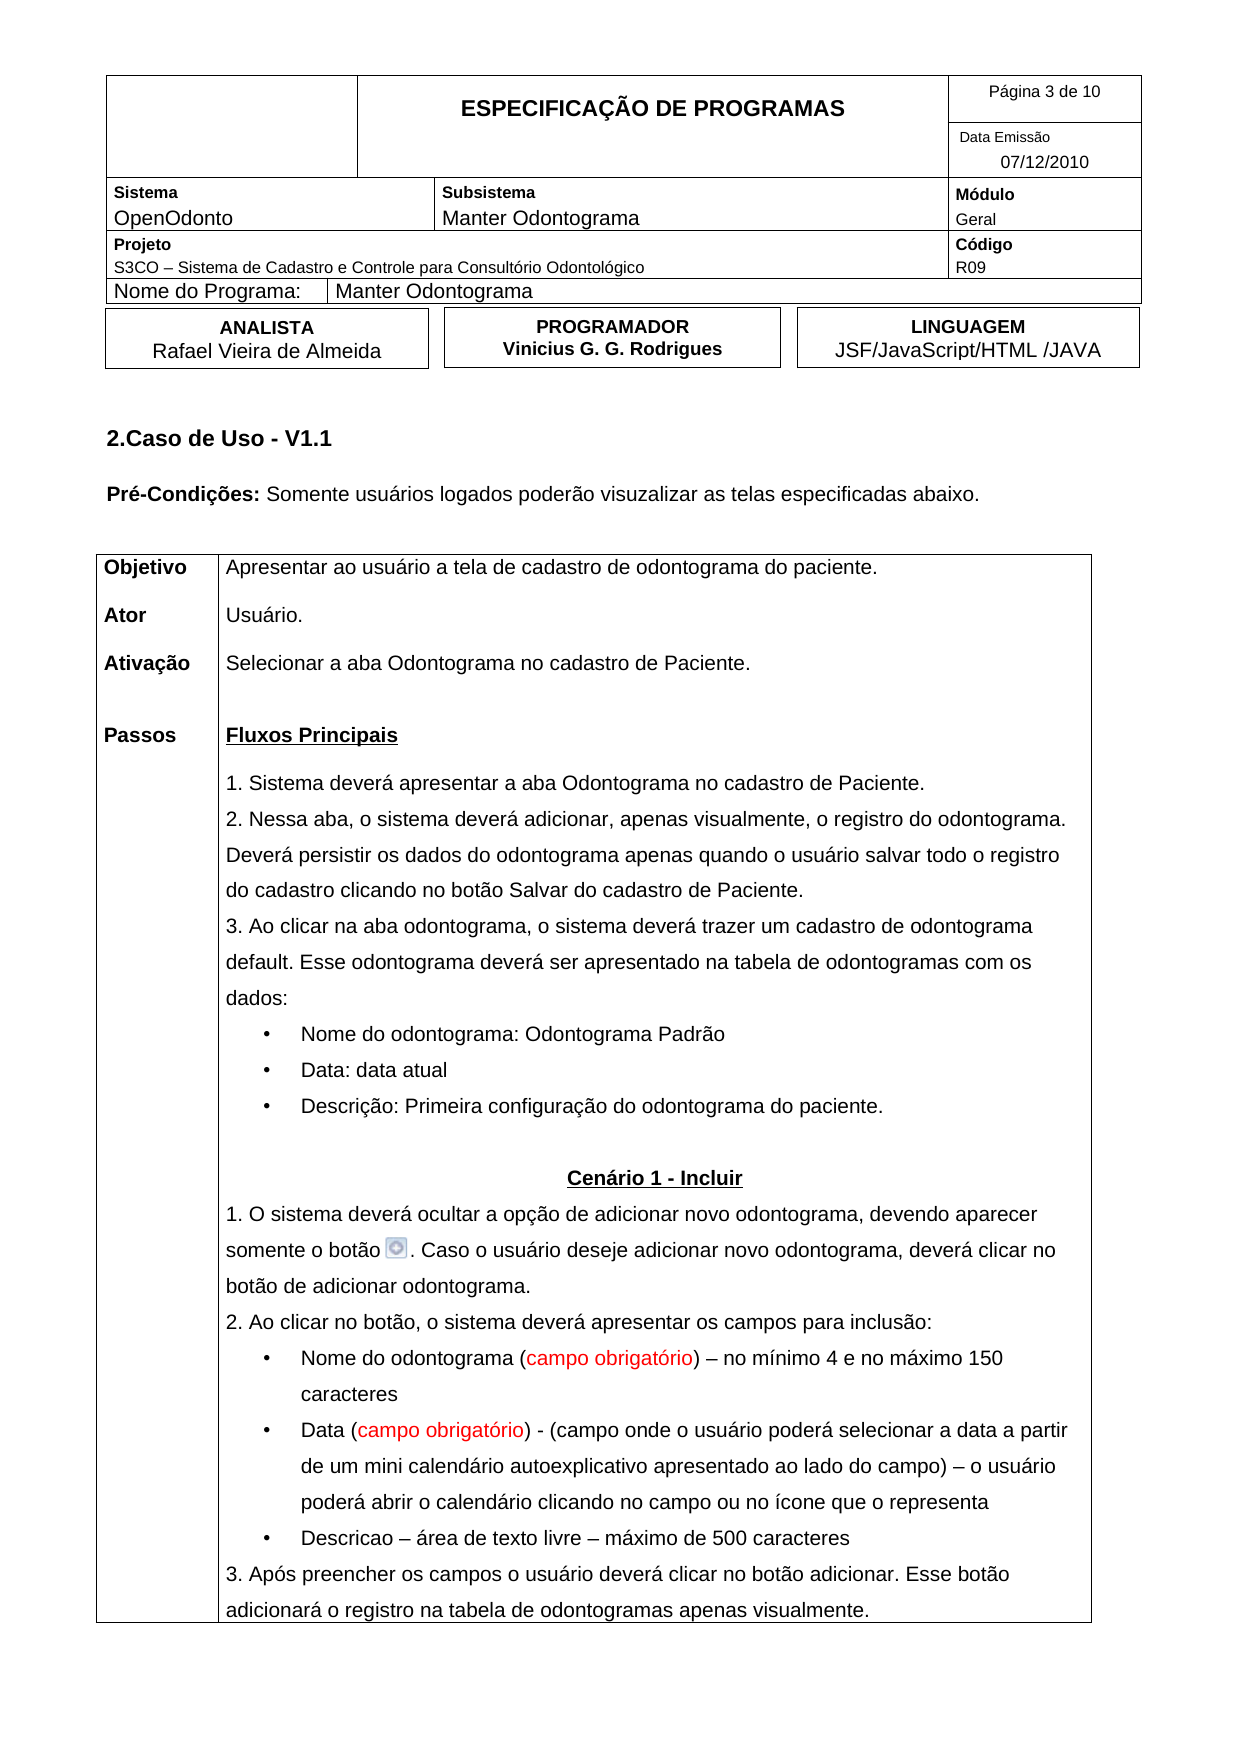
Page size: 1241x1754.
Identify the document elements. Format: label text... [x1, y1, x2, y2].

table_header Apresentar ao usuário a tela de cadastro de odontograma do paciente. Usuário. Selecionar a aba Odontograma no cadastro de Paciente. Fluxos Principais Sistema deverá apresentar a aba Odontograma no cadastro de Paciente. Nessa aba, o sistema deverá adicionar, apenas visualmente, o registro do odontograma. Deverá persistir os dados do odontograma apenas quando o usuário salvar todo o registro do cadastro clicando no botão Salvar do cadastro de Paciente. Ao clicar na aba odontograma, o sistema deverá trazer um cadastro de odontograma default. Esse odontograma deverá ser apresentado na tabela de odontogramas com os dados: Nome do odontograma: Odontograma Padrão Data: data atual Descrição: Primeira configuração do odontograma do paciente. Cenário 1 - Incluir O sistema deverá ocultar a opção de adicionar novo odontograma, devendo aparecer somente o botão . Caso o usuário deseje adicionar novo odontograma, deverá clicar no botão de adicionar odontograma. Ao clicar no botão, o sistema deverá apresentar os campos para inclusão: Nome do odontograma (campo obrigatório) – no mínimo 4 e no máximo 150 caracteres Data (campo obrigatório) - (campo onde o usuário poderá selecionar a data a partir de um mini calendário autoexplicativo apresentado ao lado do campo) – o usuário poderá abrir o calendário clicando no campo ou no ícone que o representa Descricao – área de texto livre – máximo de 500 caracteres Após preencher os campos o usuário deverá clicar no botão adicionar. Esse botão adicionará o registro na tabela de odontogramas apenas visualmente. A tabela de Odontogramas deverá conter as colunas: Nome Data Descricao E uma última coluna com um botão de remoção para cada registro da tabela Acima de 5 registros na tabela de odontogramas, o sistema deverá paginar os registros. Deverão ser apresentados no máximo 5 registros por página. Caso os dados do registro ultrapassem os limites da coluna na tabela de Odontogramas, o sistema deverá apresentar as informações até o limite da coluna na tabela, colocar reticências e permitir que o usuário visualize o restante da informação do registro na coluna ao passar o mouse sobre a informação incompleta na tela através de um tooltip. Fluxos alternativos – inclusão Fluxo Alternativo 1 – Usuário não preencheu os campos obrigatórios Ao selecionar o botão adicionar, o sistema deverá primeiramente validar os campos obrigatórios. Se o sistema verificar que os campos obrigatórios Nome do odontograma e Data não foram preenchidos ou se contém conteúdo vazio (espaços). Caso o campo esteja nulo o sistema indica acima dos campos obrigatórios não preenchidos a mensagem: “* O valor está nulo.” Caso o campo esteja com conteúdo vazio (espaços) o sistema indica acima dos campos a mensagem: “* O valor está vazio.” Fluxo Alternativo 2 – Campos preenchidos inválidos Campos validados: Nome do odontograma e Data Após verificar os campos obrigatórios, o sistema deverá realizar as validações abaixo. Possíveis Mensagens: O sistema deverá apresentar acima do campo uma das mensagens correspondentes. Se o sistema verificar que os campos estão nulos deverá apresentar a mensagem: “* O valor esta nulo.” Se o sistema verificar que os campos estão vazios deverá apresentar a mensagem: “* O valor esta vazio.” Se o sistema verificar que o campo Nome do odontograma não possui o mínimo necessário deverá apresentar a mensagem: “* Nome : Valor muito curto : Minímo exigido = 'mínimo definido'”. Se o sistema verificar que o campo nome possui mais que o máximo permitido deverá apresentar a mensagem: “* Nome : Valor muito longo : Máximo permitido = 'máximo definido'”. Fluxo de exceção – inclusão Fluxo de exceção 1 – Usuário fecha a opção de adicionar odontograma A opção apresentada para o usuário de adicionar um novo odontograma poderá ser ocultada novamente. O usuário poderá ocultar a opção de adionar odontograma selecionando o botão representado por “X”. Quando o usuário clicar no botão, o sistema deverá esconder a opção de adicionar odontograma e permanecer na aba odontograma. Caso o usuário tenha preenchido alguma informação na opção de adicionar o odontograma, o sistema deverá permanecer com as informações até que o usuário saia da tela de cadastro do paciente. Mesmo que o usuário troque de abas e realize outras ações, no cadastro de paciente, as informações não serão perdidas. Cenário 2 – Pesquisar Para pesquisa, o sistema deverá disponibilizar o botão em cada coluna da tabela de odontogramas, permitindo que o usuário selecione o botão lupa da coluna que deseja pesquisar. Ao selecionar o botão lupa, o sistema deverá: Apresentar um campo texto para os campos Nome e Descricao, permitindo ao usuário informar a pesquisa desejada. Apresentar para o campo Data a máscara __/__/____ aceitando apenas números para a pesquisa. Caso o usuário esteja com um campo de pesquisa aberto e selecione outro(s) campo(s) de pesquisa, o sistema deverá ocultar o(s) campo(s) de pesquisa anterior(es) quando o usuário começar a preencher o novo campo de busca. Deverá ficar em aberto somente o campo de pesquisa que o usuário esteja informando os dados. Caso o usuário informe mais de um campo de busca, o sistema deverá utilizar todos os parâmetros para realizar a pesquisa e apresentar os registros. A pesquisa do campo Nome e Descricao deverá ser feita por 'like', ou seja, o usuário poderá digitar parte do nome para realizar a busca. Caso mais de um filtro de pesquisa seja informado, a pesquisa associará logicamente os filtros de forma complementar, ou seja um filtro 'AND' outro filtro, combinando os dois ou mais valores para pesquisa. A pesquisa deve ser realizada a medida que o usuário digita os parâmetros de busca. Caso nenhum parâmetro de pesquisa seja informado, o sistema deverá apresentar todos os registros de odontograma do usuário em questão (a ser cadastro ou já cadastro) limitando-se ao número de páginas. Fluxos alternativos – pesquisar Fluxo Alternativo 1 – Usuário seleciona outra lupa para pesquisa Caso o usuário esteja com o campo de um botão de lupa (pesquisa) em aberto e selecione outra lupa para pesquisa e comece a preencher os dados, o sistema deverá ocultar a lupa anterior, mas deverá manter os dados preenchidos na lupa anterior. O sistema deverá realizar a pesquisa utilizando todos os parâmetros informados. Fluxo Alternativo 2 – Usuário apaga os dados da pesquisa anterior Caso o usuário apague os dados da pesquisa de uma lupa, o sistema deverá verificar se existe outra lupa de pesquisa com informações preenchidas e apresentar os valores de acordo com o parâmetro de pesquisa informado. Caso nenhum parâmetro de pesquisa seja informado, o sistema deverá retornar todos os registros de odontogramas do usuário em questão limitando-se ao número de páginas. Cenário 3 – Editar [219, 555, 1091, 1622]
subtitle Caso de Uso - V1.1 [106, 425, 1151, 452]
text Pré-Condições: Somente usuários logados poderão visuzalizar as telas especificadas abaixo. [106, 482, 1151, 506]
table_header Objetivo Ator Ativação Passos [97, 555, 218, 1622]
picture [382, 1236, 412, 1262]
